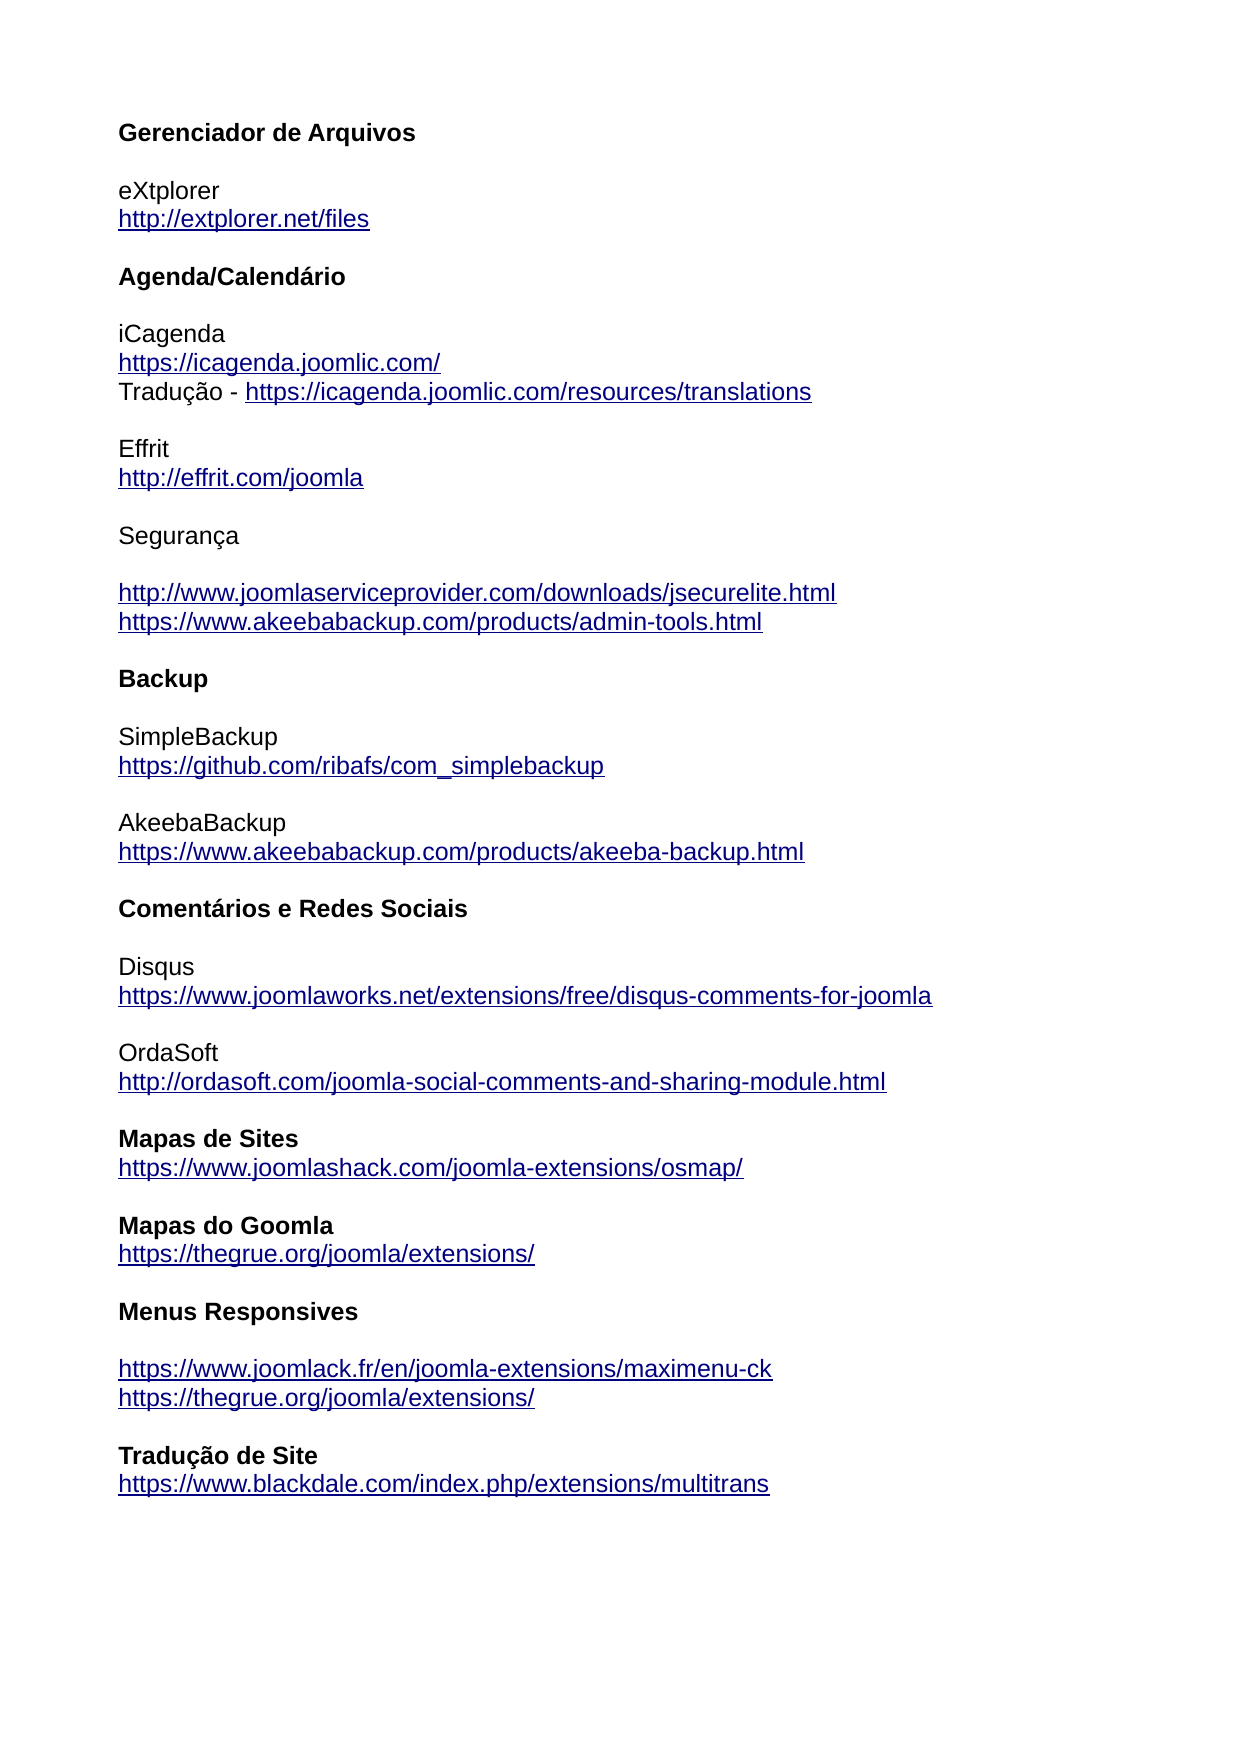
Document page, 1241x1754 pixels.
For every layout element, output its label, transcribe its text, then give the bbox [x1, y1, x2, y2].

text Disqus [118, 952, 1122, 981]
text eXtplorer [118, 176, 1122, 204]
text https://www.blackdale.com/index.php/extensions/multitrans [118, 1469, 1122, 1498]
text Gerenciador de Arquivos [118, 118, 1122, 147]
text OrdaSoft [118, 1038, 1122, 1067]
text http://www.joomlaserviceprovider.com/downloads/jsecurelite.html [118, 578, 1122, 607]
text Segurança [118, 521, 1122, 549]
text http://extplorer.net/files [118, 204, 1122, 233]
text https://www.akeebabackup.com/products/admin-tools.html [118, 607, 1122, 636]
text iCagenda [118, 319, 1122, 348]
text https://www.akeebabackup.com/products/akeeba-backup.html [118, 837, 1122, 866]
text Tradução - https://icagenda.joomlic.com/resources/translations [118, 377, 1122, 406]
text https://icagenda.joomlic.com/ [118, 348, 1122, 377]
text https://thegrue.org/joomla/extensions/ [118, 1239, 1122, 1268]
text Mapas de Sites [118, 1124, 1122, 1153]
text https://thegrue.org/joomla/extensions/ [118, 1383, 1122, 1412]
text https://www.joomlaworks.net/extensions/free/disqus-comments-for-joomla [118, 981, 1122, 1009]
text Backup [118, 664, 1122, 693]
text Tradução de Site [118, 1441, 1122, 1469]
text https://www.joomlashack.com/joomla-extensions/osmap/ [118, 1153, 1122, 1182]
text http://ordasoft.com/joomla-social-comments-and-sharing-module.html [118, 1067, 1122, 1096]
text Effrit [118, 434, 1122, 463]
text SimpleBackup [118, 722, 1122, 751]
text Menus Responsives [118, 1297, 1122, 1326]
text Comentários e Redes Sociais [118, 894, 1122, 923]
text Mapas do Goomla [118, 1211, 1122, 1239]
text http://effrit.com/joomla [118, 463, 1122, 492]
text https://www.joomlack.fr/en/joomla-extensions/maximenu-ck [118, 1354, 1122, 1383]
text AkeebaBackup [118, 808, 1122, 837]
text Agenda/Calendário [118, 262, 1122, 291]
text https://github.com/ribafs/com_simplebackup [118, 751, 1122, 779]
